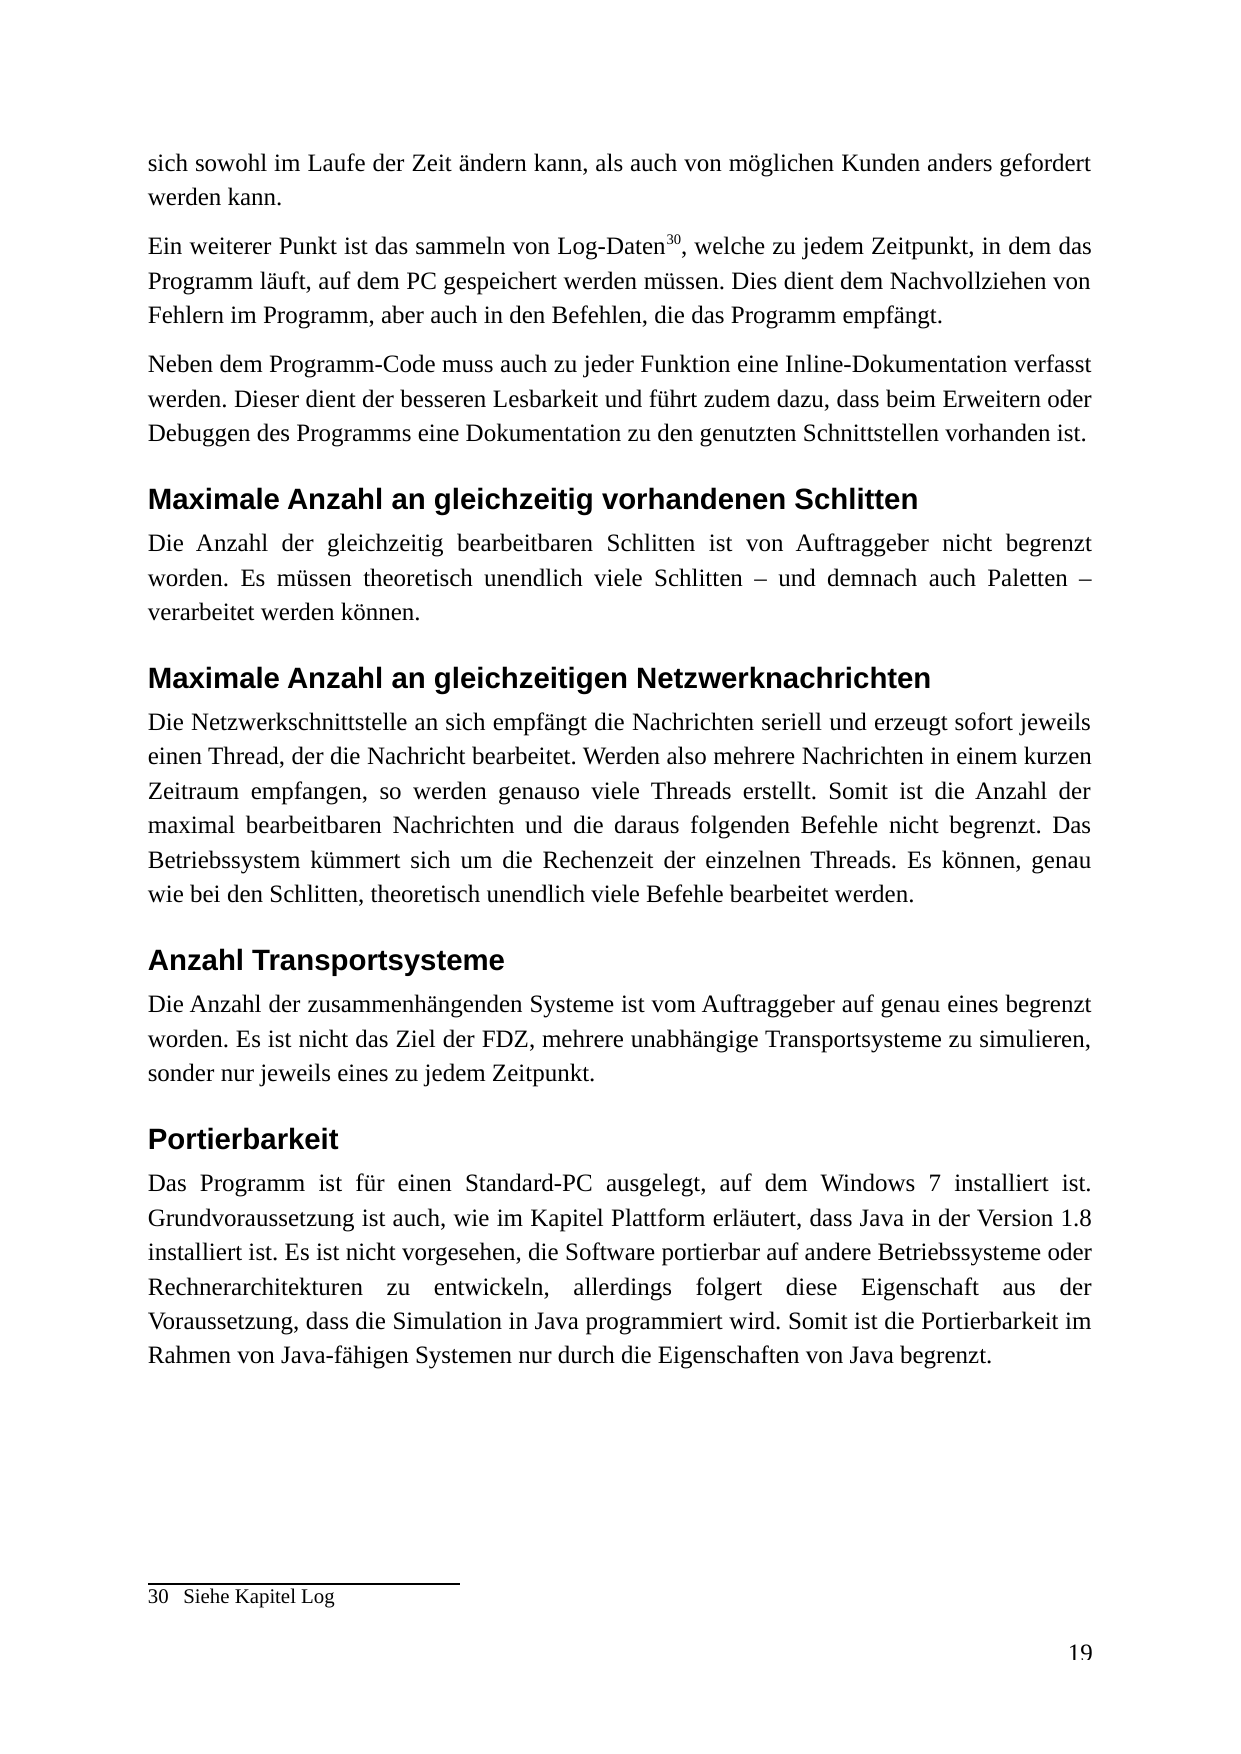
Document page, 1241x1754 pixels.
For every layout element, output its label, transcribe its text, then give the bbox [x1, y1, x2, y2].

text Ein weiterer Punkt ist das sammeln von Log-Daten, welche zu jedem Zeitpunkt, in dem das Programm läuft, auf dem PC gespeichert werden müssen. Dies dient dem Nachvollziehen von Fehlern im Programm, aber auch in den Befehlen, die das Programm empfängt. [148, 231, 1092, 329]
text sich sowohl im Laufe der Zeit ändern kann, als auch von möglichen Kunden anders gefordert werden kann. [148, 148, 1092, 211]
subtitle Portierbarkeit [148, 1122, 1092, 1156]
subtitle Anzahl Transportsysteme [148, 943, 1092, 977]
text Neben dem Programm-Code muss auch zu jeder Funktion eine Inline-Dokumentation verfasst werden. Dieser dient der besseren Lesbarkeit und führt zudem dazu, dass beim Erweitern oder Debuggen des Programms eine Dokumentation zu den genutzten Schnittstellen vorhanden ist. [148, 349, 1092, 447]
text Die Anzahl der zusammenhängenden Systeme ist vom Auftraggeber auf genau eines begrenzt worden. Es ist nicht das Ziel der FDZ, mehrere unabhängige Transportsysteme zu simulieren, sonder nur jeweils eines zu jedem Zeitpunkt. [148, 989, 1092, 1087]
text Die Netzwerkschnittstelle an sich empfängt die Nachrichten seriell und erzeugt sofort jeweils einen Thread, der die Nachricht bearbeitet. Werden also mehrere Nachrichten in einem kurzen Zeitraum empfangen, so werden genauso viele Threads erstellt. Somit ist die Anzahl der maximal bearbeitbaren Nachrichten und die daraus folgenden Befehle nicht begrenzt. Das Betriebssystem kümmert sich um die Rechenzeit der einzelnen Threads. Es können, genau wie bei den Schlitten, theoretisch unendlich viele Befehle bearbeitet werden. [148, 707, 1092, 908]
text Die Anzahl der gleichzeitig bearbeitbaren Schlitten ist von Auftraggeber nicht begrenzt worden. Es müssen theoretisch unendlich viele Schlitten – und demnach auch Paletten – verarbeitet werden können. [148, 528, 1092, 626]
subtitle Maximale Anzahl an gleichzeitigen Netzwerknachrichten [148, 661, 1092, 694]
subtitle Maximale Anzahl an gleichzeitig vorhandenen Schlitten [148, 482, 1092, 516]
text Das Programm ist für einen Standard-PC ausgelegt, auf dem Windows 7 installiert ist. Grundvoraussetzung ist auch, wie im Kapitel Plattform erläutert, dass Java in der Version 1.8 installiert ist. Es ist nicht vorgesehen, die Software portierbar auf andere Betriebssysteme oder Rechnerarchitekturen zu entwickeln, allerdings folgert diese Eigenschaft aus der Voraussetzung, dass die Simulation in Java programmiert wird. Somit ist die Portierbarkeit im Rahmen von Java-fähigen Systemen nur durch die Eigenschaften von Java begrenzt. [148, 1168, 1092, 1369]
text Siehe Kapitel Log [148, 1584, 1092, 1608]
